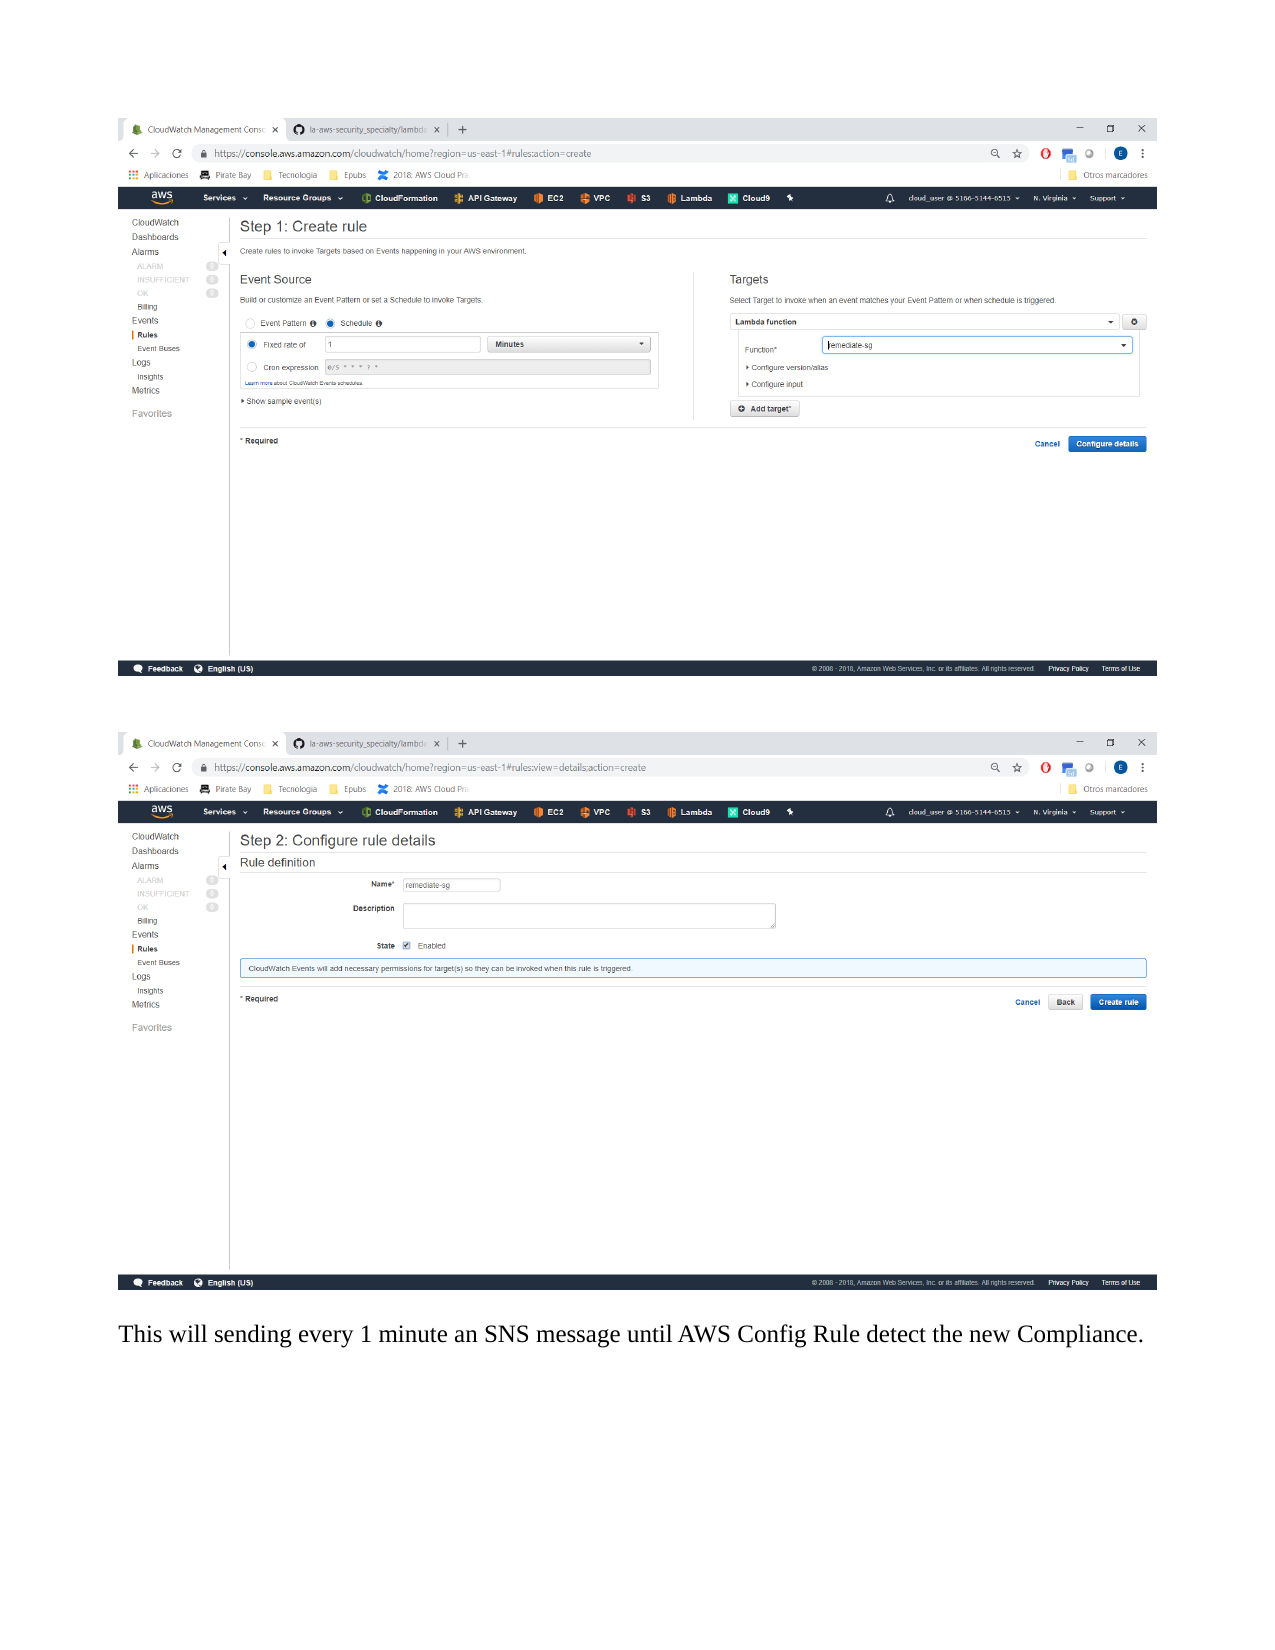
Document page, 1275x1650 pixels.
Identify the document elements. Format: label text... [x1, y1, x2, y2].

picture [118, 118, 1157, 676]
picture [118, 732, 1157, 1290]
text This will sending every 1 minute an SNS message until AWS Config Rule detect the new Compliance. [118, 1319, 1157, 1347]
